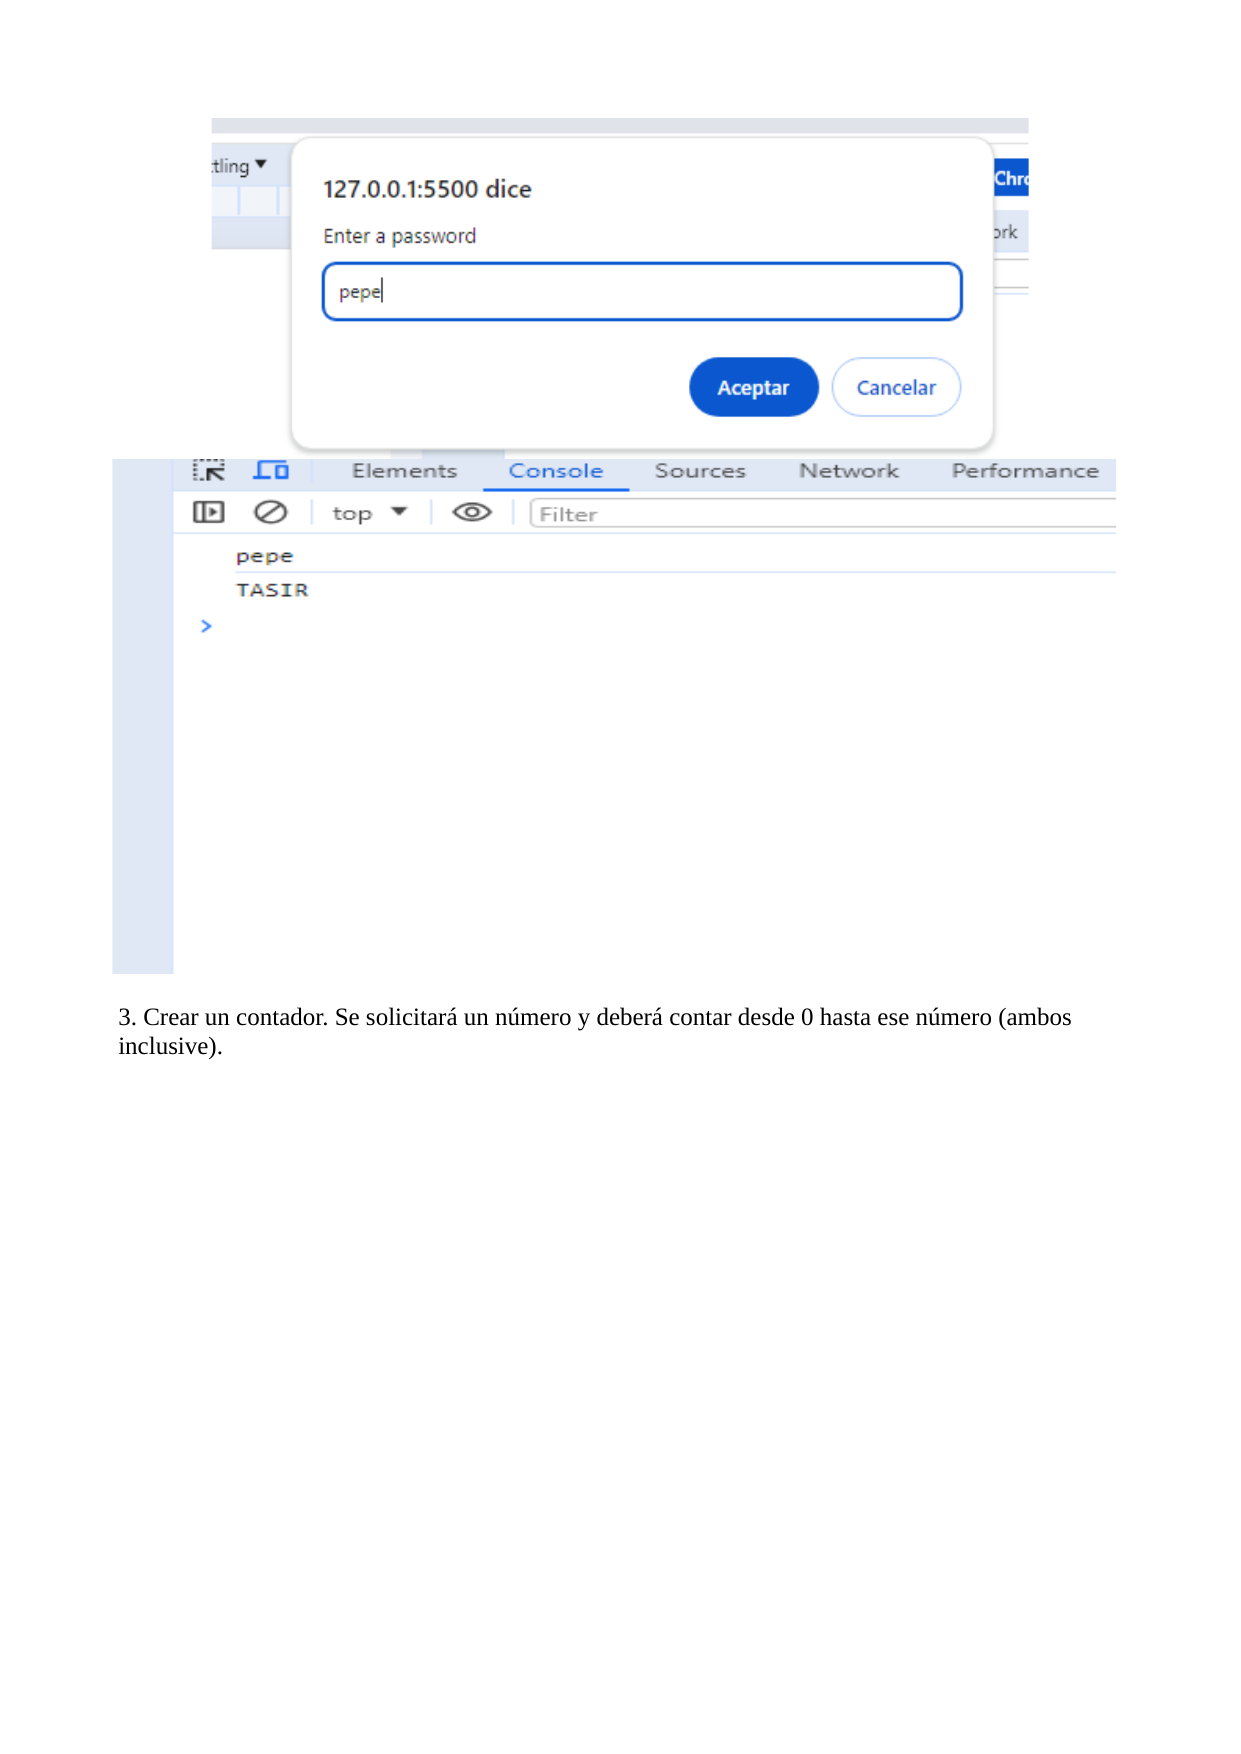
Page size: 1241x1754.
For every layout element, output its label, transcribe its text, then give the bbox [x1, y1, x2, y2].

text 3. Crear un contador. Se solicitará un número y deberá contar desde 0 hasta ese número (ambos inclusive). [118, 1002, 1122, 1059]
picture [112, 118, 1117, 974]
